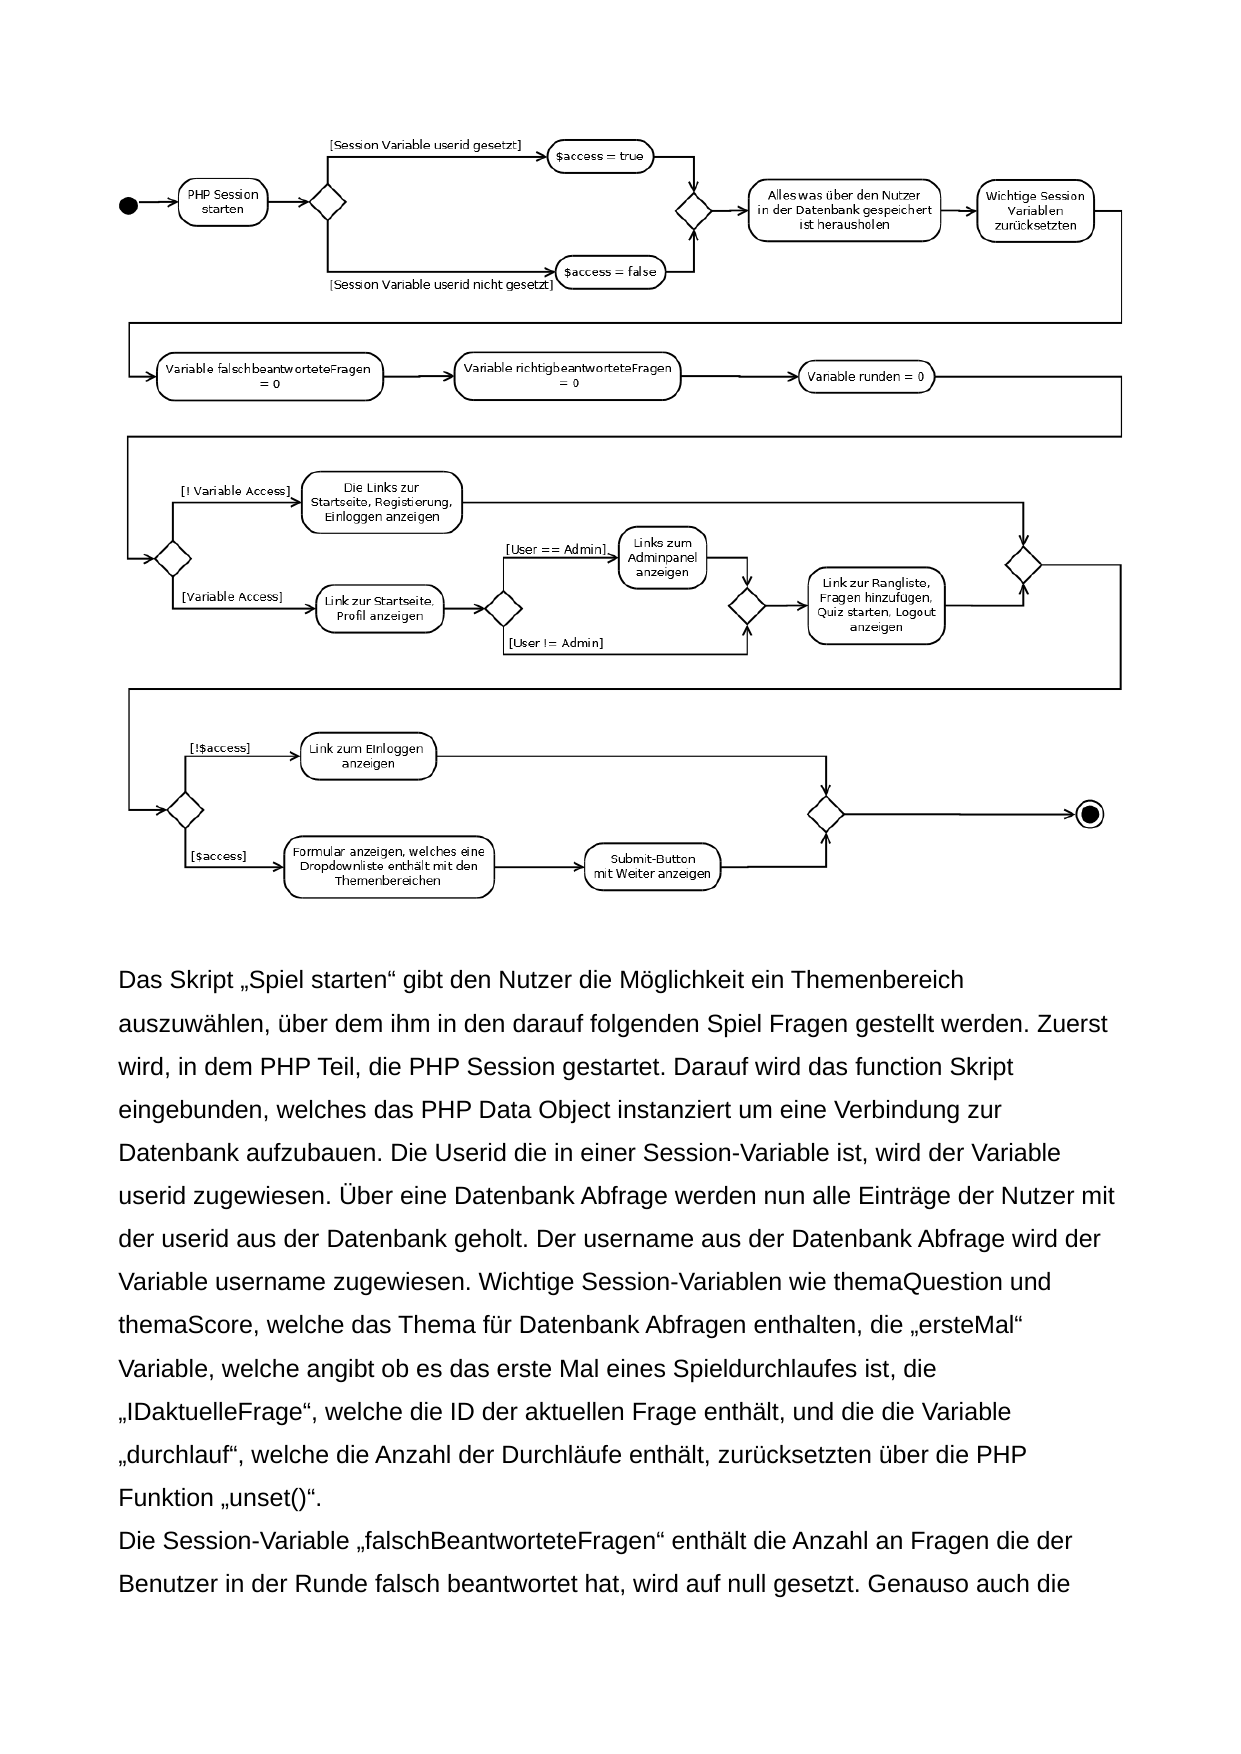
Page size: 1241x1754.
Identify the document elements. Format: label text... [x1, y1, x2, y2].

text Das Skript „Spiel starten“ gibt den Nutzer die Möglichkeit ein Themenbereich auszuwählen, über dem ihm in den darauf folgenden Spiel Fragen gestellt werden. Zuerst wird, in dem PHP Teil, die PHP Session gestartet. Darauf wird das function Skript eingebunden, welches das PHP Data Object instanziert um eine Verbindung zur Datenbank aufzubauen. Die Userid die in einer Session-Variable ist, wird der Variable userid zugewiesen. Über eine Datenbank Abfrage werden nun alle Einträge der Nutzer mit der userid aus der Datenbank geholt. Der username aus der Datenbank Abfrage wird der Variable username zugewiesen. Wichtige Session-Variablen wie themaQuestion und themaScore, welche das Thema für Datenbank Abfragen enthalten, die „ersteMal“ Variable, welche angibt ob es das erste Mal eines Spieldurchlaufes ist, die „IDaktuelleFrage“, welche die ID der aktuellen Frage enthält, und die die Variable „durchlauf“, welche die Anzahl der Durchläufe enthält, zurücksetzten über die PHP Funktion „unset()“. Die Session-Variable „falschBeantworteteFragen“ enthält die Anzahl an Fragen die der Benutzer in der Runde falsch beantwortet hat, wird auf null gesetzt. Genauso auch die [118, 965, 1122, 1598]
picture [118, 118, 1123, 899]
